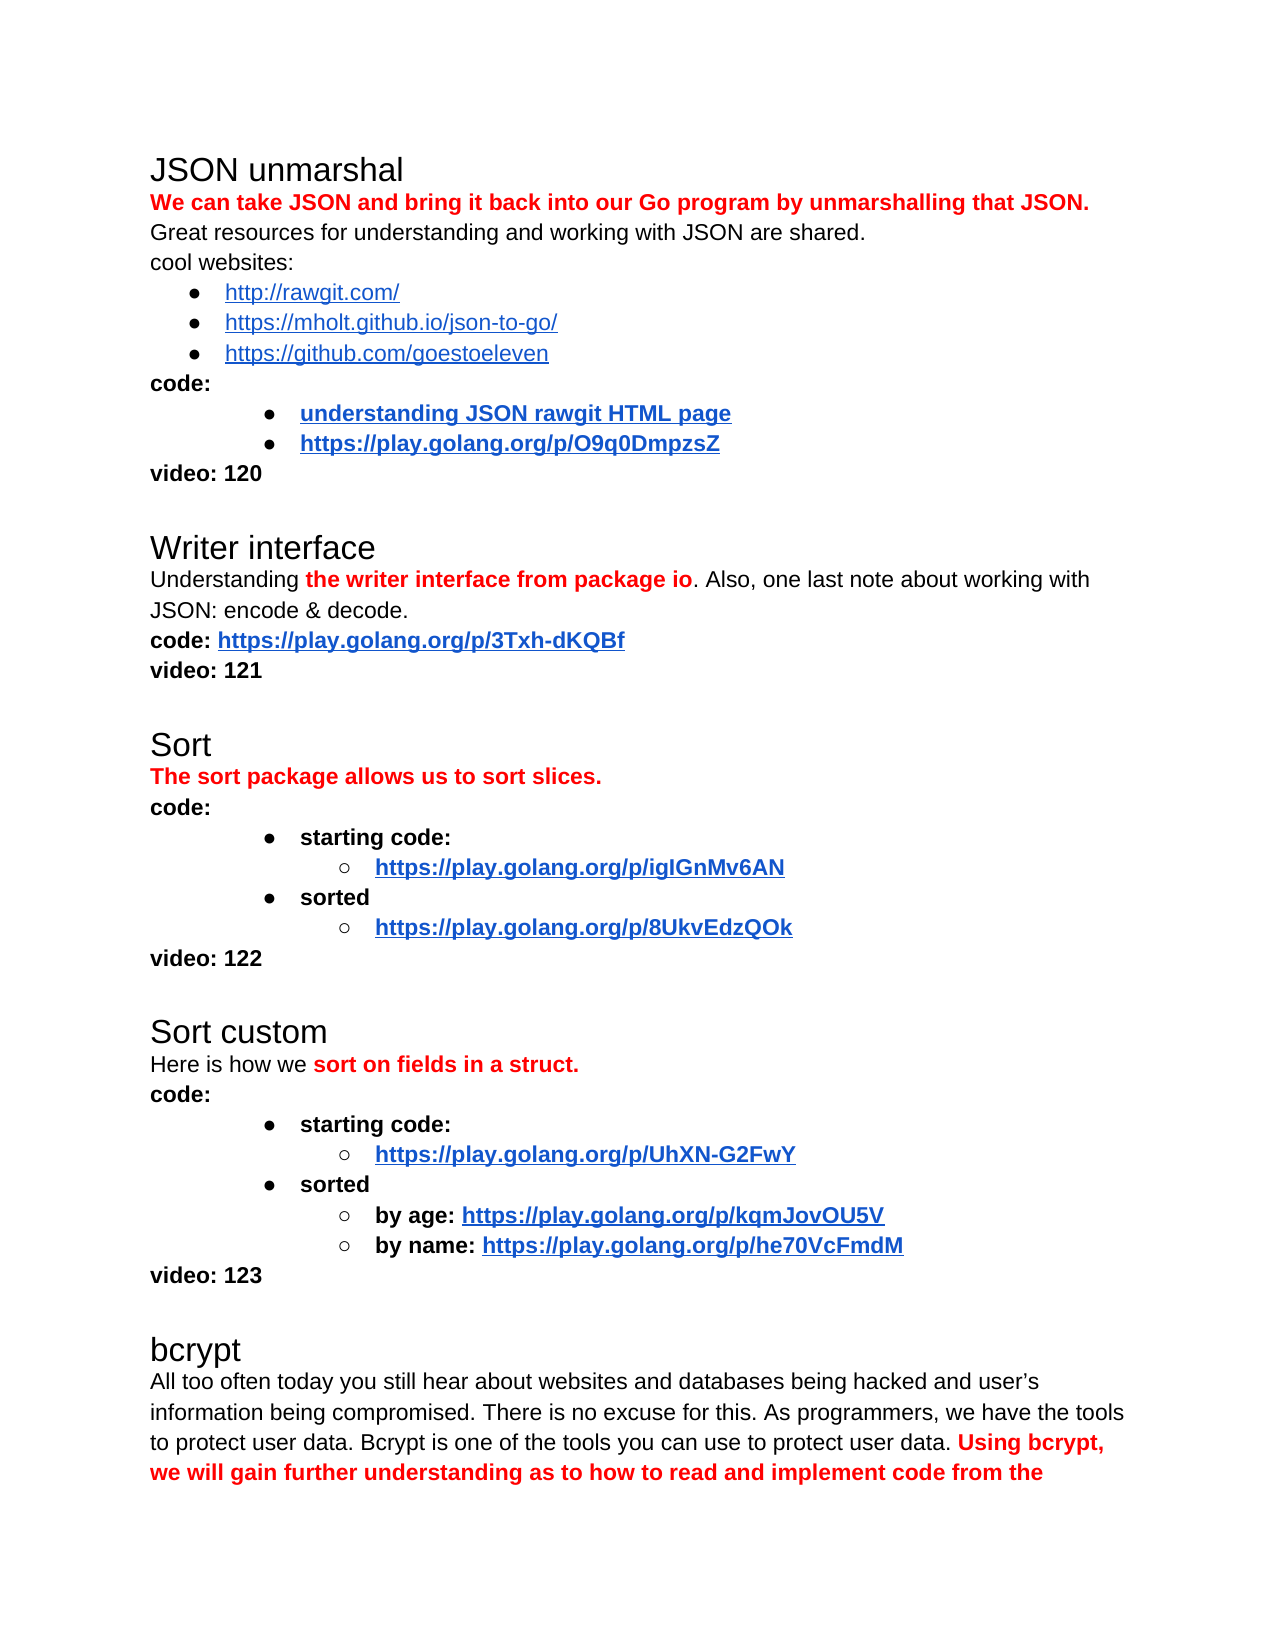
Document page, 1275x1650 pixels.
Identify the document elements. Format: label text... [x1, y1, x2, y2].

text All too often today you still hear about websites and databases being hacked and user’s information being compromised. There is no excuse for this. As programmers, we have the tools to protect user data. Bcrypt is one of the tools you can use to protect user data. Using bcrypt, we will gain further understanding as to how to read and implement code from the [150, 1368, 1125, 1485]
text video: 120 [150, 460, 1125, 487]
text video: 122 [150, 944, 1125, 971]
list starting code: [262, 824, 1125, 850]
subtitle Sort [150, 725, 1125, 763]
text code: [150, 370, 1125, 396]
text We can take JSON and bring it back into our Go program by unmarshalling that JSON. Great resources for understanding and working with JSON are shared. [150, 188, 1125, 245]
subtitle bcrypt [150, 1330, 1125, 1368]
list https://play.golang.org/p/igIGnMv6AN [337, 854, 1125, 880]
list http://rawgit.com/ [187, 279, 1125, 305]
text video: 121 [150, 657, 1125, 683]
list by age: https://play.golang.org/p/kqmJovOU5V [337, 1202, 1125, 1228]
text code: [150, 1081, 1125, 1107]
list https://github.com/goestoeleven [187, 339, 1125, 366]
subtitle Writer interface [150, 528, 1125, 566]
list sorted [262, 884, 1125, 910]
subtitle JSON unmarshal [150, 150, 1125, 188]
text Understanding the writer interface from package io. Also, one last note about working with JSON: encode & decode. [150, 566, 1125, 623]
list understanding JSON rawgit HTML page [262, 400, 1125, 426]
list https://play.golang.org/p/O9q0DmpzsZ [262, 430, 1125, 456]
list https://play.golang.org/p/UhXN-G2FwY [337, 1141, 1125, 1168]
list by name: https://play.golang.org/p/he70VcFmdM [337, 1232, 1125, 1258]
list sorted [262, 1171, 1125, 1198]
list https://mholt.github.io/json-to-go/ [187, 309, 1125, 336]
list starting code: [262, 1111, 1125, 1137]
text cool websites: [150, 249, 1125, 275]
text code: https://play.golang.org/p/3Txh-dKQBf [150, 627, 1125, 653]
text video: 123 [150, 1262, 1125, 1288]
text Here is how we sort on fields in a struct. [150, 1051, 1125, 1077]
list https://play.golang.org/p/8UkvEdzQOk [337, 914, 1125, 941]
subtitle Sort custom [150, 1012, 1125, 1051]
text code: [150, 793, 1125, 820]
text The sort package allows us to sort slices. [150, 763, 1125, 789]
